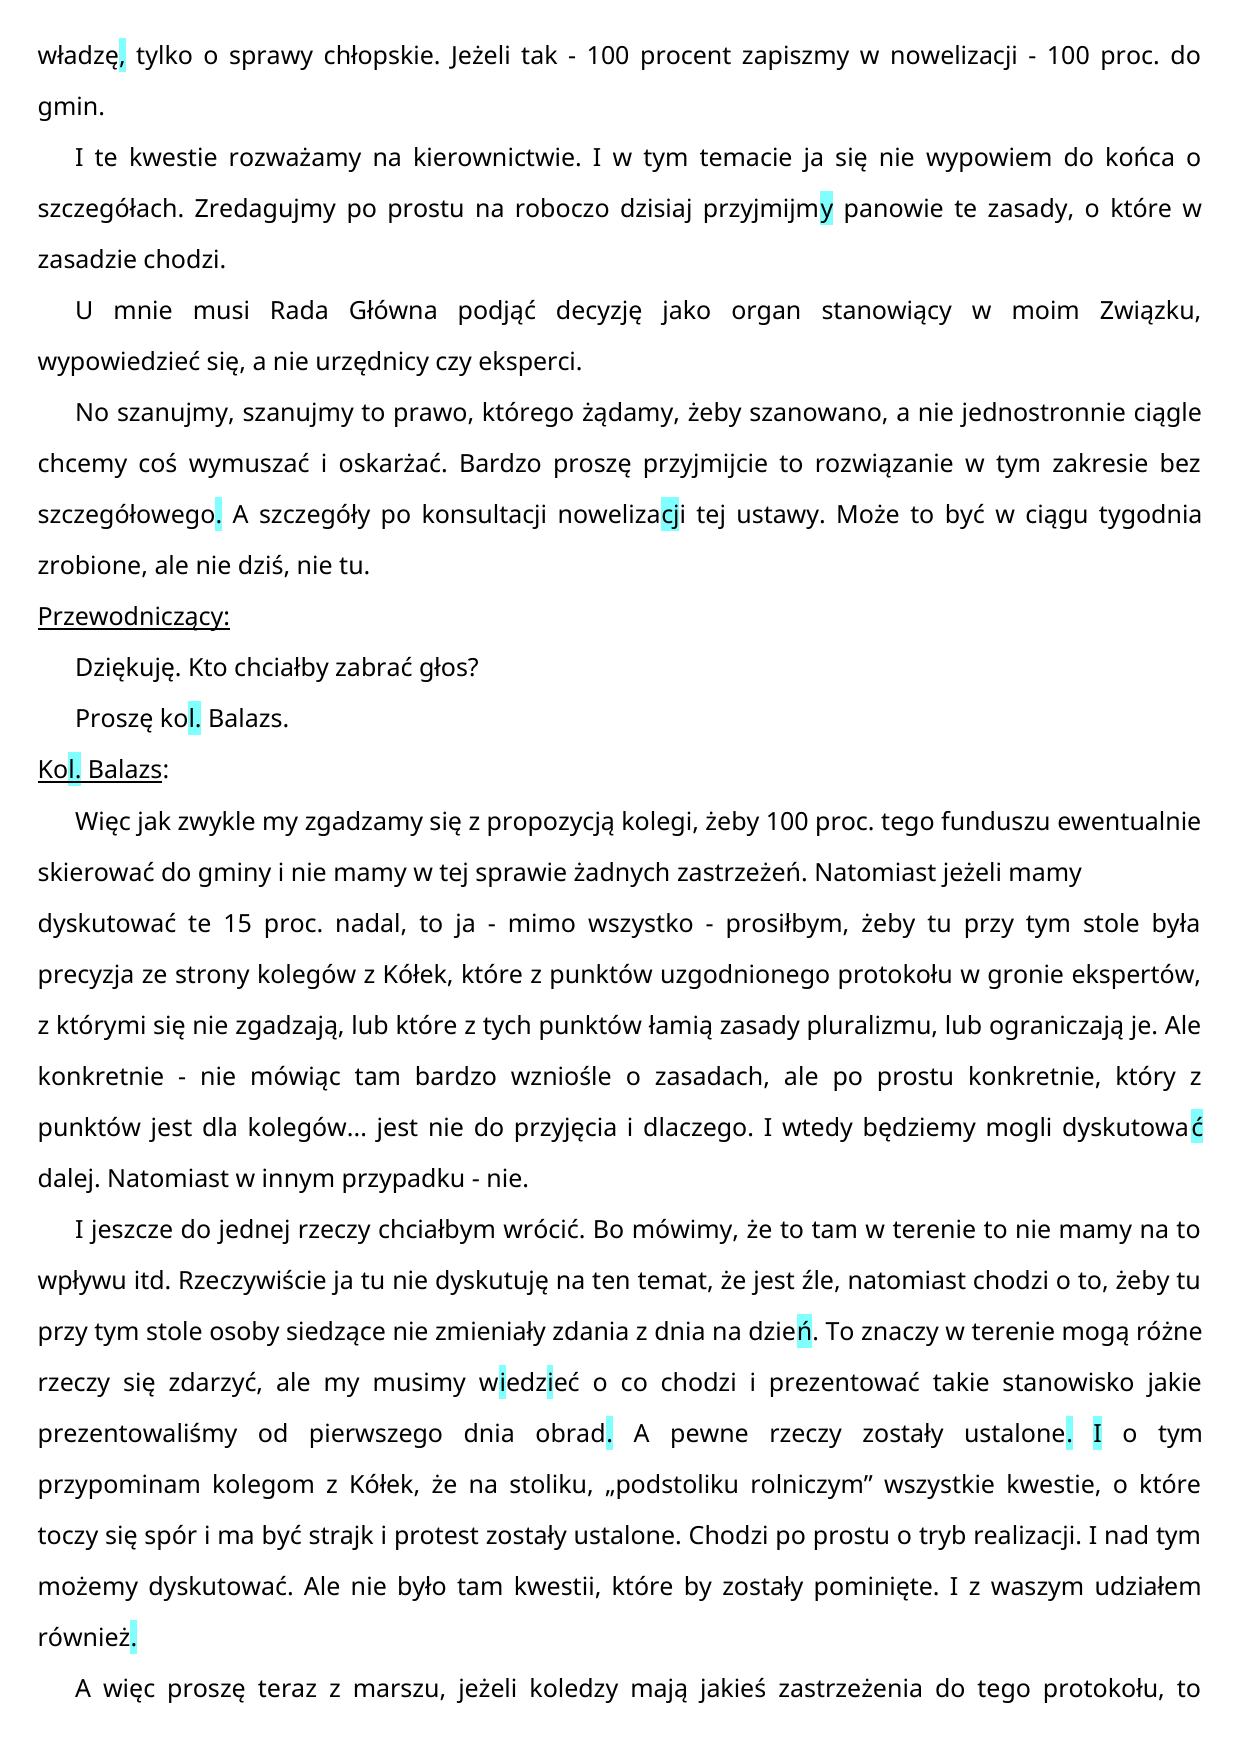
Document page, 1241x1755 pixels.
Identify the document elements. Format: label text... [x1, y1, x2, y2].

text dyskutować te 15 proc. nadal, to ja - mimo wszystko - prosiłbym, żeby tu przy tym stole była precyzja ze strony kolegów z Kółek, które z punktów uzgodnionego protokołu w gronie ekspertów, z którymi się nie zgadzają, lub które z tych punktów łamią zasady pluralizmu, lub ograniczają je. Ale konkretnie - nie mówiąc tam bardzo wzniośle o zasadach, ale po prostu konkretnie, który z punktów jest dla kolegów... jest nie do przyjęcia i dlaczego. I wtedy będziemy mogli dyskutować dalej. Natomiast w innym przypadku - nie. [37, 905, 1203, 1194]
text władzę, tylko o sprawy chłopskie. Jeżeli tak - 100 procent zapiszmy w nowelizacji - 100 proc. do gmin. [37, 37, 1203, 123]
text I te kwestie rozważamy na kierownictwie. I w tym temacie ja się nie wypowiem do końca o szczegółach. Zredagujmy po prostu na roboczo dzisiaj przyjmijmy panowie te zasady, o które w zasadzie chodzi. [37, 139, 1203, 276]
text No szanujmy, szanujmy to prawo, którego żądamy, żeby szanowano, a nie jednostronnie ciągle chcemy coś wymuszać i oskarżać. Bardzo proszę przyjmijcie to rozwiązanie w tym zakresie bez szczegółowego. A szczegóły po konsultacji nowelizacji tej ustawy. Może to być w ciągu tygodnia zrobione, ale nie dziś, nie tu. [37, 395, 1203, 582]
text A więc proszę teraz z marszu, jeżeli koledzy mają jakieś zastrzeżenia do tego protokołu, to [37, 1671, 1203, 1705]
text Proszę kol. Balazs. [37, 701, 1203, 735]
text Przewodniczący: [37, 599, 1203, 633]
text Kol. Balazs: [37, 752, 1203, 786]
text Więc jak zwykle my zgadzamy się z propozycją kolegi, żeby 100 proc. tego funduszu ewentualnie skierować do gminy i nie mamy w tej sprawie żadnych zastrzeżeń. Natomiast jeżeli mamy [37, 803, 1203, 888]
text Dziękuję. Kto chciałby zabrać głos? [37, 650, 1203, 684]
text I jeszcze do jednej rzeczy chciałbym wrócić. Bo mówimy, że to tam w terenie to nie mamy na to wpływu itd. Rzeczywiście ja tu nie dyskutuję na ten temat, że jest źle, natomiast chodzi o to, żeby tu przy tym stole osoby siedzące nie zmieniały zdania z dnia na dzień. To znaczy w terenie mogą różne rzeczy się zdarzyć, ale my musimy wiedzieć o co chodzi i prezentować takie stanowisko jakie prezentowaliśmy od pierwszego dnia obrad. A pewne rzeczy zostały ustalone. I o tym przypominam kolegom z Kółek, że na stoliku, „podstoliku rolniczym” wszystkie kwestie, o które toczy się spór i ma być strajk i protest zostały ustalone. Chodzi po prostu o tryb realizacji. I nad tym możemy dyskutować. Ale nie było tam kwestii, które by zostały pominięte. I z waszym udziałem również. [37, 1211, 1203, 1654]
text U mnie musi Rada Główna podjąć decyzję jako organ stanowiący w moim Związku, wypowiedzieć się, a nie urzędnicy czy eksperci. [37, 293, 1203, 378]
